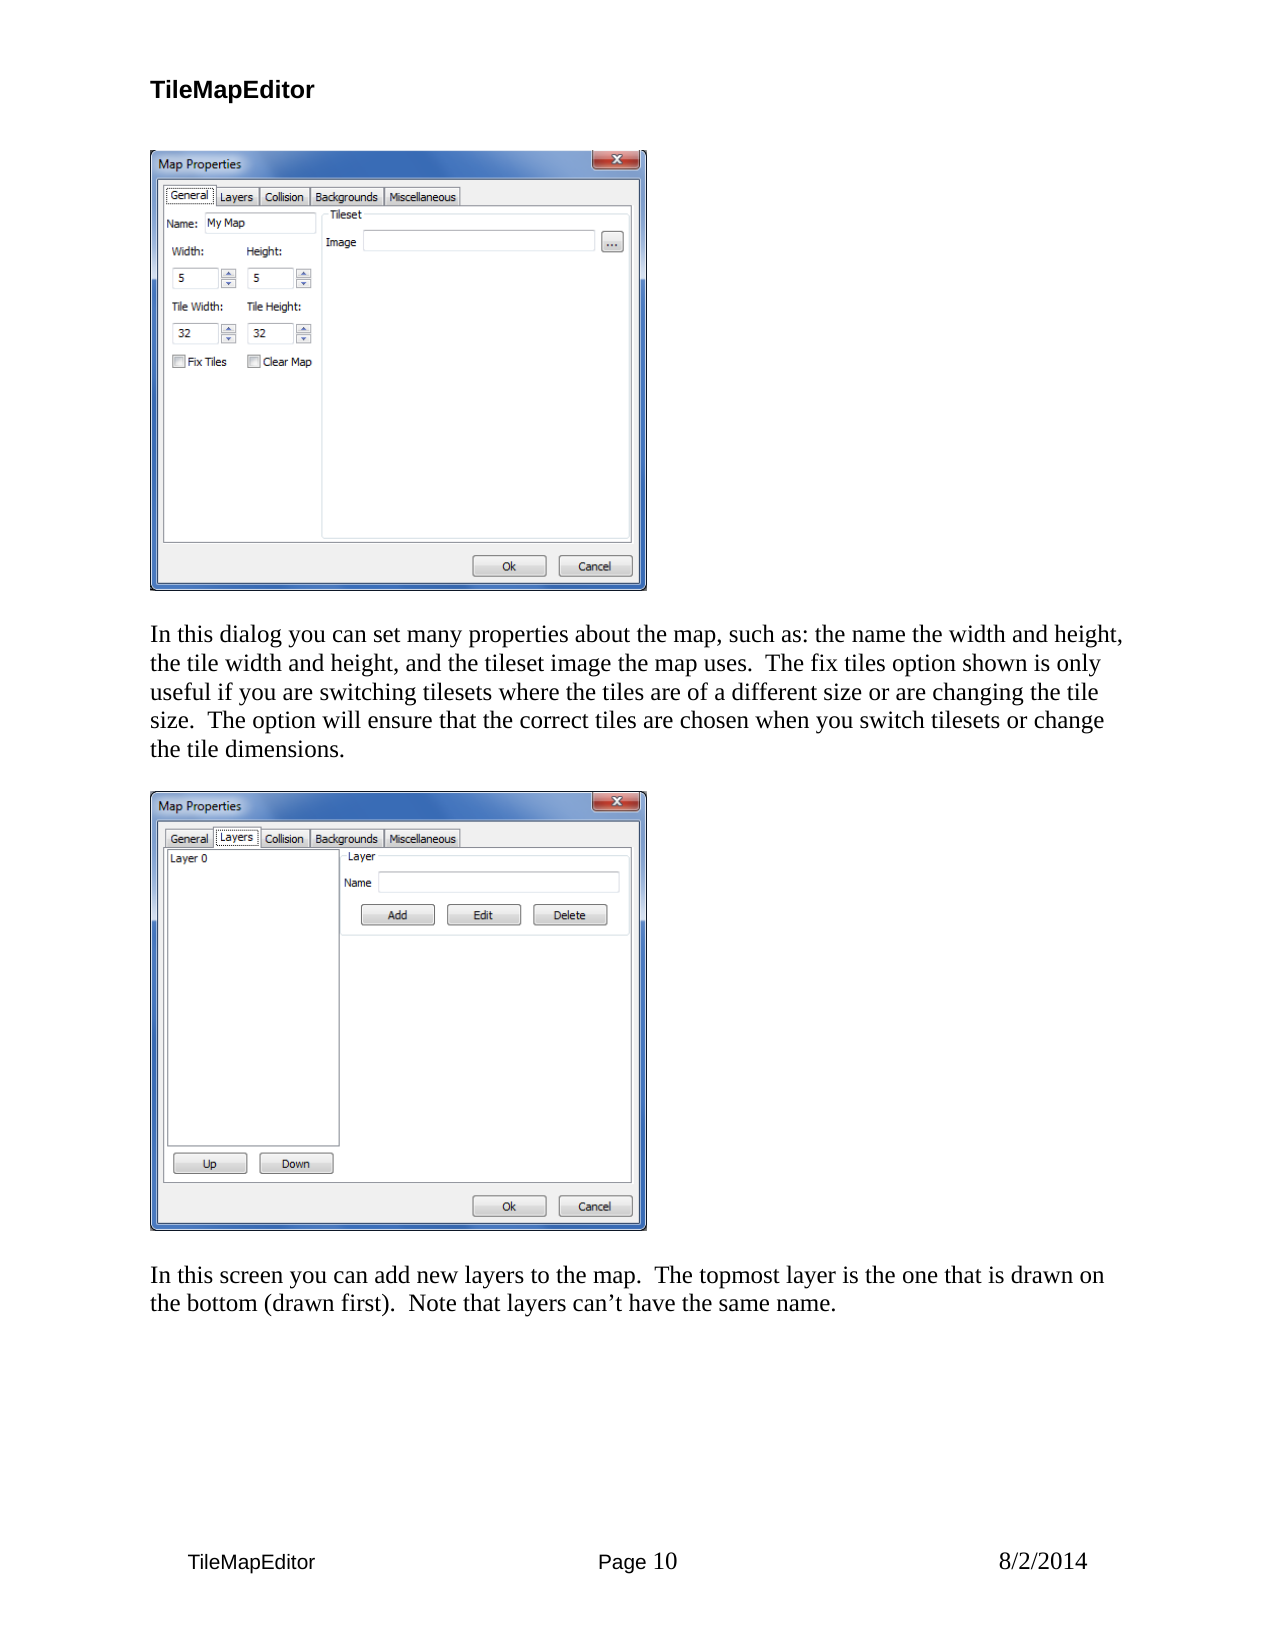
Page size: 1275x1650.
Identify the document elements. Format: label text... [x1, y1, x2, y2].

text In this screen you can add new layers to the map. The topmost layer is the one that is drawn on the bottom (drawn first). Note that layers can’t have the same name. [150, 1260, 1125, 1317]
picture [150, 791, 647, 1231]
picture [150, 150, 647, 591]
text In this dialog you can set many properties about the map, such as: the name the width and height, the tile width and height, and the tileset image the map uses. The fix tiles option shown is only useful if you are switching tilesets where the tiles are of a different size or are changing the tile size. The option will ensure that the correct tiles are chosen when you switch tilesets or change the tile dimensions. [150, 619, 1125, 763]
